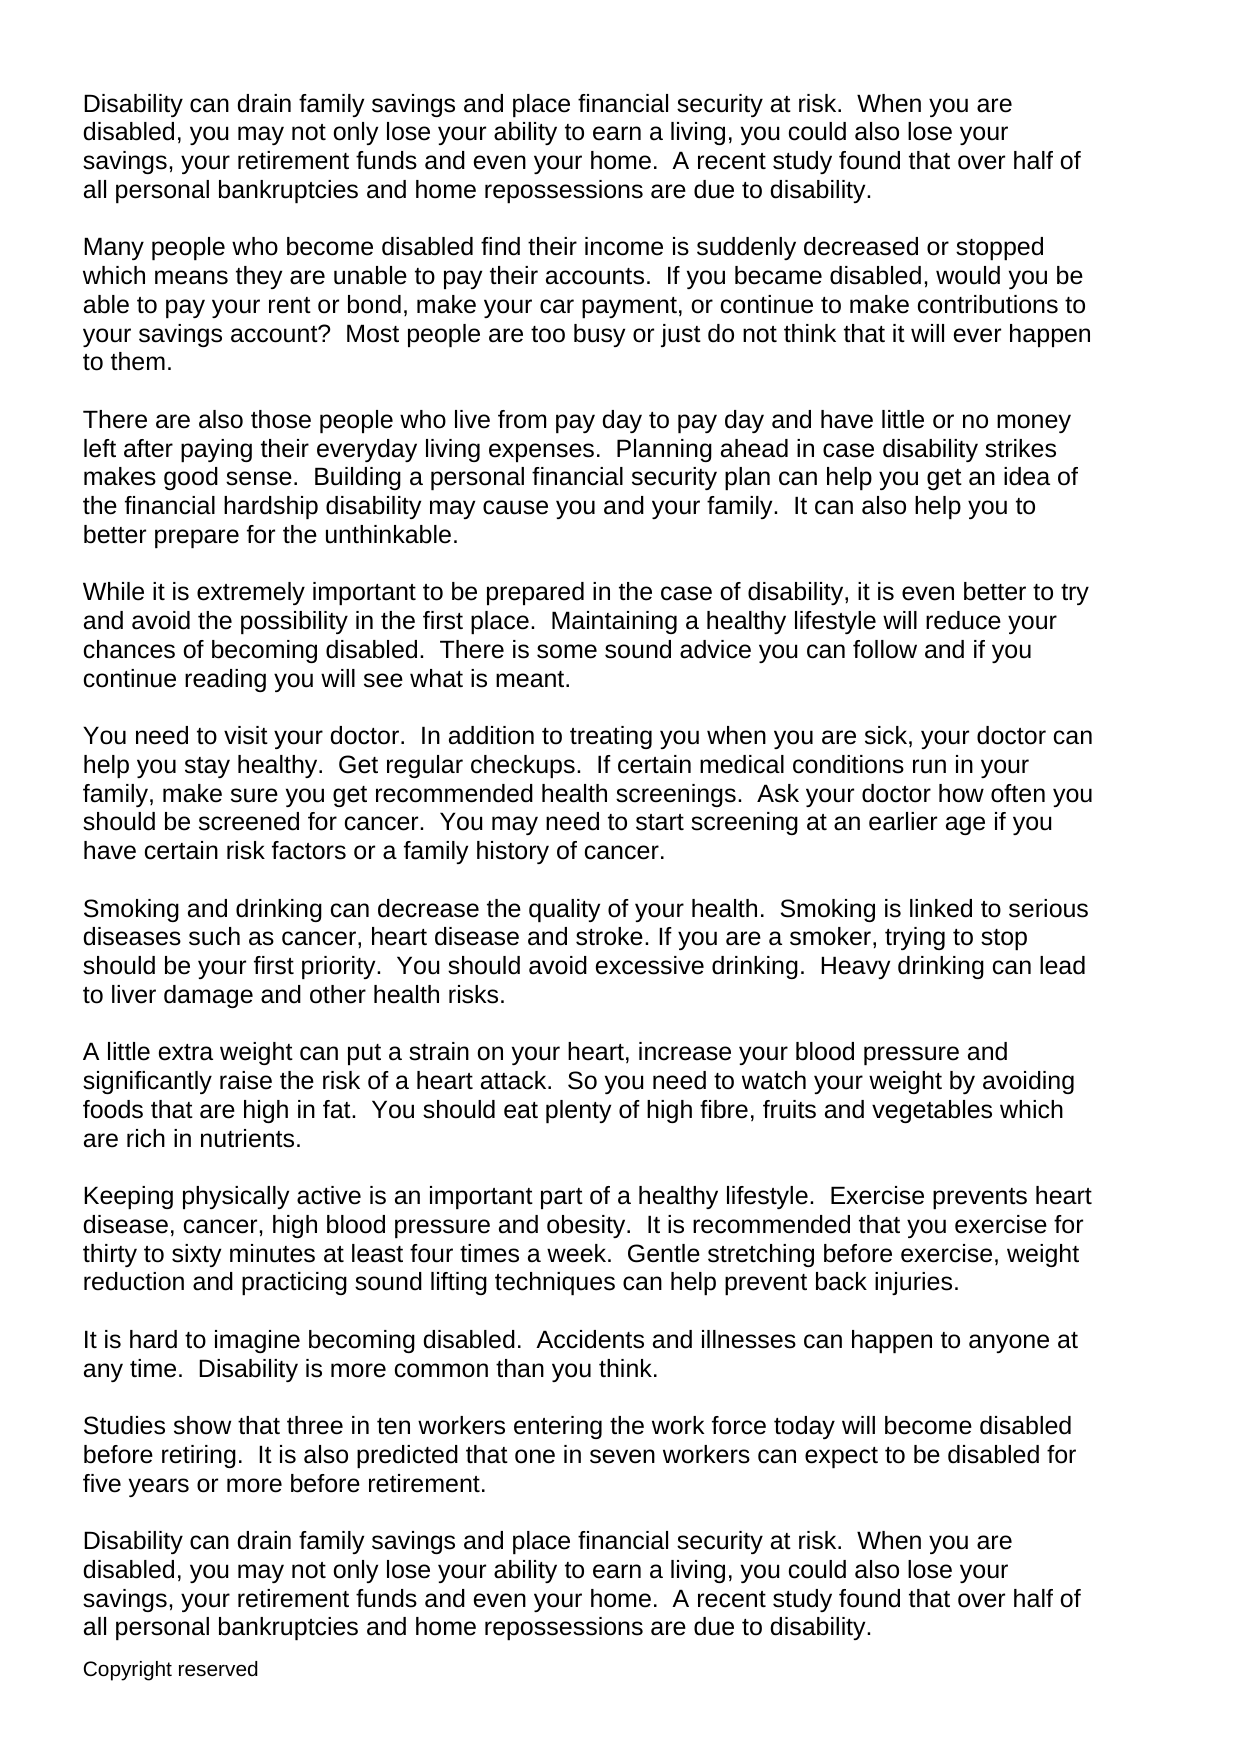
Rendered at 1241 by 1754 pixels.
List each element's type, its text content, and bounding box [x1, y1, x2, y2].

text You need to visit your doctor. In addition to treating you when you are sick, your doctor can help you stay healthy. Get regular checkups. If certain medical conditions run in your family, make sure you get recommended health screenings. Ask your doctor how often you should be screened for cancer. You may need to start screening at an earlier age if you have certain risk factors or a family history of cancer. [83, 721, 1107, 865]
text Studies show that three in ten workers entering the work force today will become disabled before retiring. It is also predicted that one in seven workers can expect to be disabled for five years or more before retirement. [83, 1411, 1107, 1497]
text Keeping physically active is an important part of a healthy lifestyle. Exercise prevents heart disease, cancer, high blood pressure and obesity. It is recommended that you exercise for thirty to sixty minutes at least four times a week. Gentle stretching before exercise, weight reduction and practicing sound lifting techniques can help prevent back injuries. [83, 1181, 1107, 1296]
text It is hard to imagine becoming disabled. Accidents and illnesses can happen to anyone at any time. Disability is more common than you think. [83, 1325, 1107, 1382]
text Disability can drain family savings and place financial security at risk. When you are disabled, you may not only lose your ability to earn a living, you could also lose your savings, your retirement funds and even your home. A recent study found that over half of all personal bankruptcies and home repossessions are due to disability. [83, 89, 1107, 204]
text Smoking and drinking can decrease the quality of your health. Smoking is linked to serious diseases such as cancer, heart disease and stroke. If you are a smoker, trying to stop should be your first priority. You should avoid excessive drinking. Heavy drinking can lead to liver damage and other health risks. [83, 894, 1107, 1009]
text While it is extremely important to be prepared in the case of disability, it is even better to try and avoid the possibility in the first place. Maintaining a healthy lifestyle will reduce your chances of becoming disabled. There is some sound advice you can follow and if you continue reading you will see what is meant. [83, 577, 1107, 692]
text Disability can drain family savings and place financial security at risk. When you are disabled, you may not only lose your ability to earn a living, you could also lose your savings, your retirement funds and even your home. A recent study found that over half of all personal bankruptcies and home repossessions are due to disability. [83, 1526, 1107, 1641]
text There are also those people who live from pay day to pay day and have little or no money left after paying their everyday living expenses. Planning ahead in case disability strikes makes good sense. Building a personal financial security plan can help you get an idea of the financial hardship disability may cause you and your family. It can also help you to better prepare for the unthinkable. [83, 405, 1107, 549]
text Many people who become disabled find their income is suddenly decreased or stopped which means they are unable to pay their accounts. If you became disabled, would you be able to pay your rent or bond, make your car payment, or continue to make contributions to your savings account? Most people are too busy or just do not think that it will ever happen to them. [83, 232, 1107, 376]
text A little extra weight can put a strain on your heart, increase your blood pressure and significantly raise the risk of a heart attack. So you need to watch your weight by avoiding foods that are high in fat. You should eat plenty of high fibre, fruits and vegetables which are rich in nutrients. [83, 1037, 1107, 1152]
